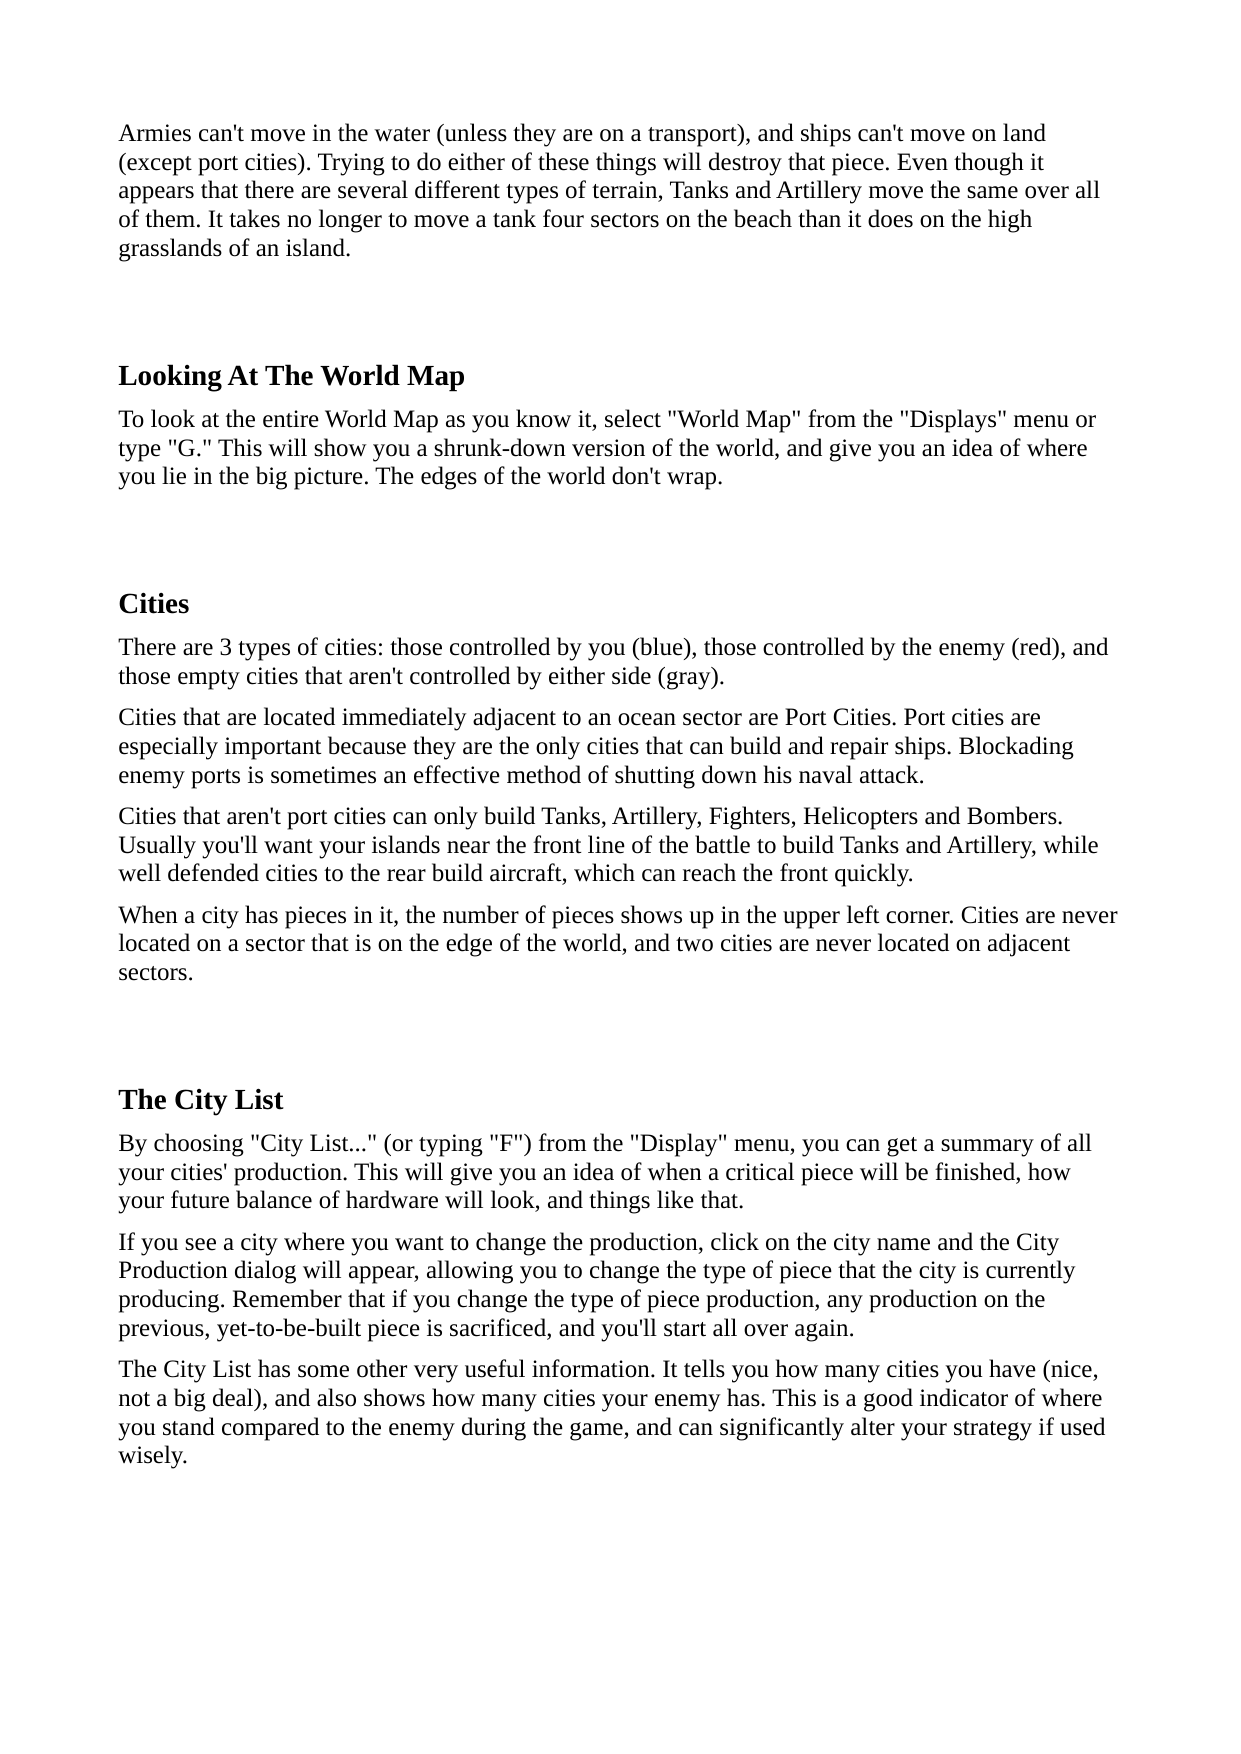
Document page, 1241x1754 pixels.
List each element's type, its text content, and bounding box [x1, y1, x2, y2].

text There are 3 types of cities: those controlled by you (blue), those controlled by the enemy (red), and those empty cities that aren't controlled by either side (gray). [118, 632, 1122, 690]
text Armies can't move in the water (unless they are on a transport), and ships can't move on land (except port cities). Trying to do either of these things will destroy that piece. Even though it appears that there are several different types of terrain, Tanks and Artillery move the same over all of them. It takes no longer to move a tank four sectors on the beach than it does on the high grasslands of an island. [118, 118, 1122, 262]
text The City List has some other very useful information. It tells you how many cities you have (nice, not a big deal), and also shows how many cities your enemy has. This is a good indicator of where you stand compared to the enemy during the game, and can significantly alter your strategy if used wisely. [118, 1354, 1122, 1469]
text If you see a city where you want to change the production, click on the city name and the City Production dialog will appear, allowing you to change the type of piece that the city is currently producing. Remember that if you change the type of piece production, any production on the previous, yet-to-be-built piece is sacrificed, and you'll start all over again. [118, 1227, 1122, 1342]
subtitle Looking At The World Map [118, 358, 1122, 391]
text To look at the entire World Map as you know it, select "World Map" from the "Displays" menu or type "G." This will show you a shrunk-down version of the world, and give you an idea of where you lie in the big picture. The edges of the world don't wrap. [118, 404, 1122, 490]
subtitle The City List [118, 1082, 1122, 1116]
text When a city has pieces in it, the number of pieces shows up in the upper left corner. Cities are never located on a sector that is on the edge of the world, and two cities are never located on adjacent sectors. [118, 900, 1122, 986]
text Cities that aren't port cities can only build Tanks, Artillery, Fighters, Helicopters and Bombers. Usually you'll want your islands near the front line of the battle to build Tanks and Artillery, while well defended cities to the rear build aircraft, which can reach the front quickly. [118, 801, 1122, 887]
subtitle Cities [118, 586, 1122, 620]
text By choosing "City List..." (or typing "F") from the "Display" menu, you can get a summary of all your cities' production. This will give you an idea of when a critical piece will be finished, how your future balance of hardware will look, and things like that. [118, 1128, 1122, 1214]
text Cities that are located immediately adjacent to an ocean sector are Port Cities. Port cities are especially important because they are the only cities that can build and repair ships. Blockading enemy ports is sometimes an effective method of shutting down his naval attack. [118, 702, 1122, 788]
